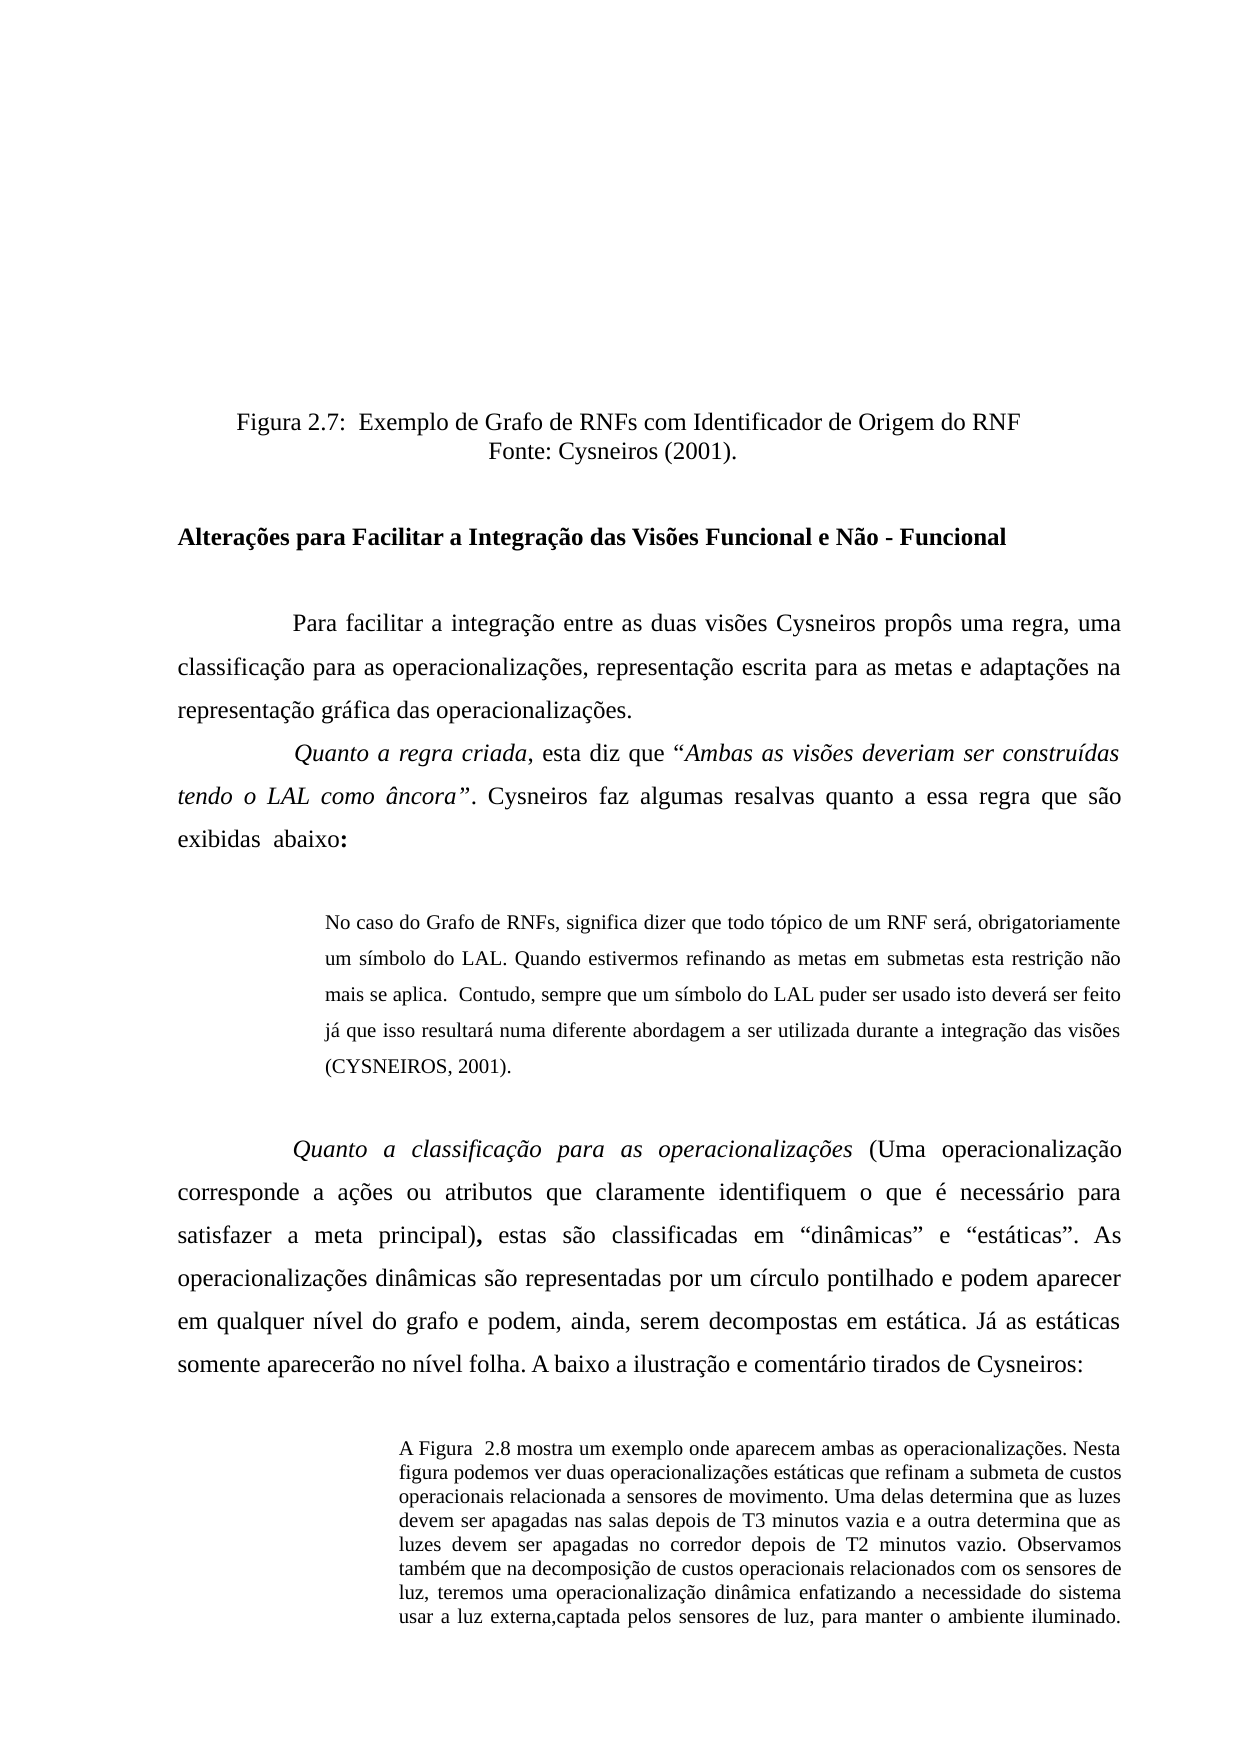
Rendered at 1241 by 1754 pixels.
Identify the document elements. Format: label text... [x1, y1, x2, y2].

text Quanto a regra criada, esta diz que “Ambas as visões deveriam ser construídas tendo o LAL como âncora”. Cysneiros faz algumas resalvas quanto a essa regra que são exibidas abaixo: [177, 738, 1122, 853]
text Figura 2.7: Exemplo de Grafo de RNFs com Identificador de Origem do RNF [103, 407, 1122, 436]
text No caso do Grafo de RNFs, significa dizer que todo tópico de um RNF será, obrigatoriamente um símbolo do LAL. Quando estivermos refinando as metas em submetas esta restrição não mais se aplica. Contudo, sempre que um símbolo do LAL puder ser usado isto deverá ser feito já que isso resultará numa diferente abordagem a ser utilizada durante a integração das visões (CYSNEIROS, 2001). [325, 910, 1122, 1078]
text Para facilitar a integração entre as duas visões Cysneiros propôs uma regra, uma classificação para as operacionalizações, representação escrita para as metas e adaptações na representação gráfica das operacionalizações. [177, 608, 1122, 723]
text A Figura 2.8 mostra um exemplo onde aparecem ambas as operacionalizações. Nesta figura podemos ver duas operacionalizações estáticas que refinam a submeta de custos operacionais relacionada a sensores de movimento. Uma delas determina que as luzes devem ser apagadas nas salas depois de T3 minutos vazia e a outra determina que as luzes devem ser apagadas no corredor depois de T2 minutos vazio. Observamos também que na decomposição de custos operacionais relacionados com os sensores de luz, teremos uma operacionalização dinâmica enfatizando a necessidade do sistema usar a luz externa,captada pelos sensores de luz, para manter o ambiente iluminado. [398, 1436, 1122, 1628]
text Fonte: Cysneiros (2001). [103, 436, 1122, 465]
text Quanto a classificação para as operacionalizações (Uma operacionalização corresponde a ações ou atributos que claramente identifiquem o que é necessário para satisfazer a meta principal), estas são classificadas em “dinâmicas” e “estáticas”. As operacionalizações dinâmicas são representadas por um círculo pontilhado e podem aparecer em qualquer nível do grafo e podem, ainda, serem decompostas em estática. Já as estáticas somente aparecerão no nível folha. A baixo a ilustração e comentário tirados de Cysneiros: [177, 1134, 1122, 1378]
text Alterações para Facilitar a Integração das Visões Funcional e Não - Funcional [177, 522, 1122, 551]
